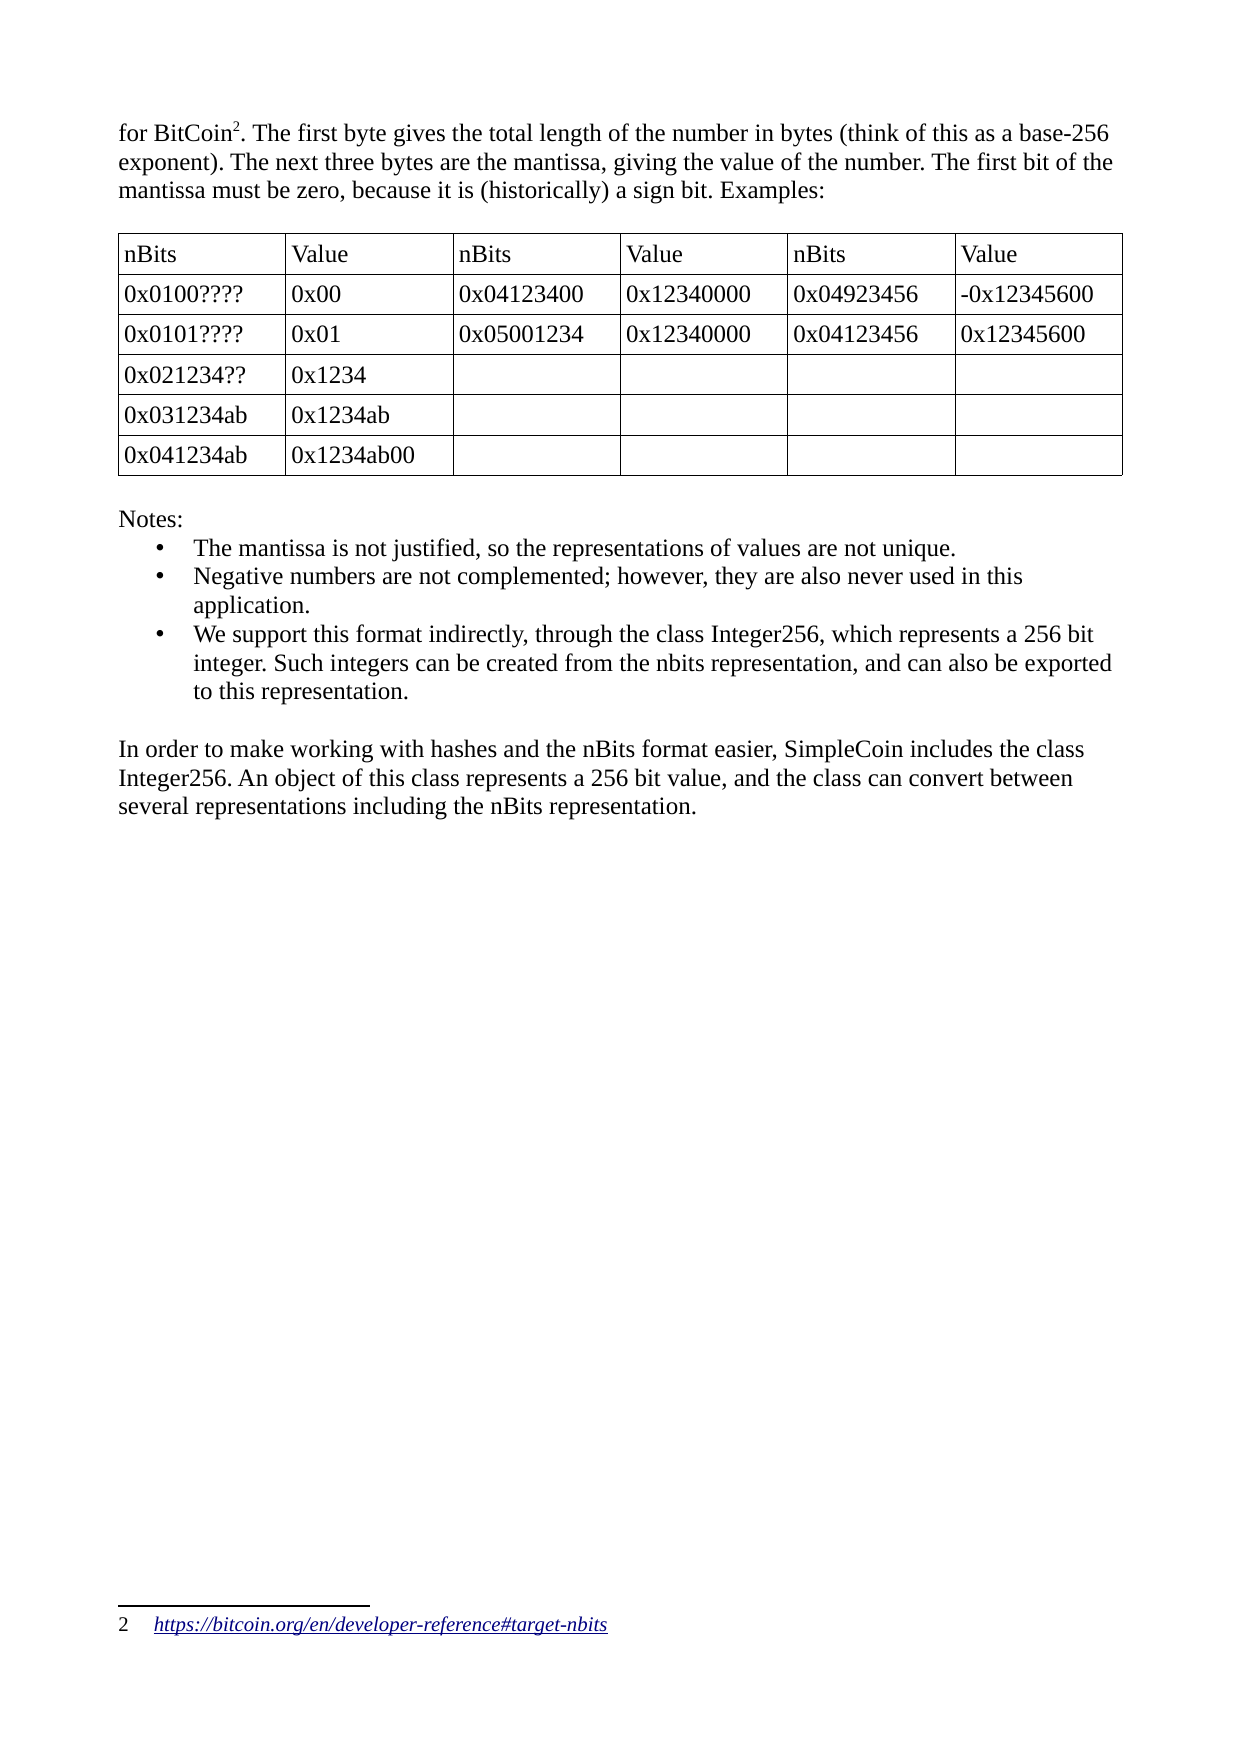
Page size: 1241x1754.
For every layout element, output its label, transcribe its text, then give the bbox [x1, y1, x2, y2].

text Notes: [118, 504, 1122, 533]
table_cell 0x01 [286, 315, 453, 354]
table_cell 0x0100???? [119, 275, 285, 314]
table_cell 0x12340000 [621, 315, 787, 354]
text The nBits threshold uses an exponential format similar to floating point numbers, but only representing integer values. There are a variety of such formats; we use the same one that is used for BitCoin. The first byte gives the total length of the number in bytes (think of this as a base-256 exponent). The next three bytes are the mantissa, giving the value of the number. The first bit of the mantissa must be zero, because it is (historically) a sign bit. Examples: [118, 118, 1122, 204]
table_cell 0x1234 [286, 355, 453, 394]
text https://bitcoin.org/en/developer-reference#target-nbits [118, 1612, 1122, 1636]
table_cell 0x041234ab [119, 436, 285, 475]
table_cell [788, 395, 955, 435]
list Negative numbers are not complemented; however, they are also never used in this application. [156, 561, 1122, 619]
table_header nBits [788, 234, 955, 273]
table_cell 0x0101???? [119, 315, 285, 354]
table_header Value [956, 234, 1122, 273]
table_cell [621, 395, 787, 435]
table_cell [788, 436, 955, 475]
list The mantissa is not justified, so the representations of values are not unique. [156, 533, 1122, 561]
table_cell [956, 355, 1122, 394]
table_cell 0x04123456 [788, 315, 955, 354]
table_cell 0x00 [286, 275, 453, 314]
table_header nBits [454, 234, 620, 273]
table_cell [621, 355, 787, 394]
table_header nBits [119, 234, 285, 273]
table_cell [621, 436, 787, 475]
table_cell [956, 436, 1122, 475]
table_cell 0x1234ab [286, 395, 453, 435]
table_cell -0x12345600 [956, 275, 1122, 314]
table_cell 0x031234ab [119, 395, 285, 435]
table_cell 0x05001234 [454, 315, 620, 354]
table_cell [454, 395, 620, 435]
list We support this format indirectly, through the class Integer256, which represents a 256 bit integer. Such integers can be created from the nbits representation, and can also be exported to this representation. [156, 619, 1122, 705]
table_cell [454, 355, 620, 394]
table_header Value [286, 234, 453, 273]
table_cell 0x12340000 [621, 275, 787, 314]
table_header Value [621, 234, 787, 273]
table_cell [454, 436, 620, 475]
table_cell 0x04923456 [788, 275, 955, 314]
table_cell 0x04123400 [454, 275, 620, 314]
table_cell 0x12345600 [956, 315, 1122, 354]
table_cell 0x1234ab00 [286, 436, 453, 475]
table_cell [956, 395, 1122, 435]
text In order to make working with hashes and the nBits format easier, SimpleCoin includes the class Integer256. An object of this class represents a 256 bit value, and the class can convert between several representations including the nBits representation. [118, 734, 1122, 820]
table_cell [788, 355, 955, 394]
table_cell 0x021234?? [119, 355, 285, 394]
